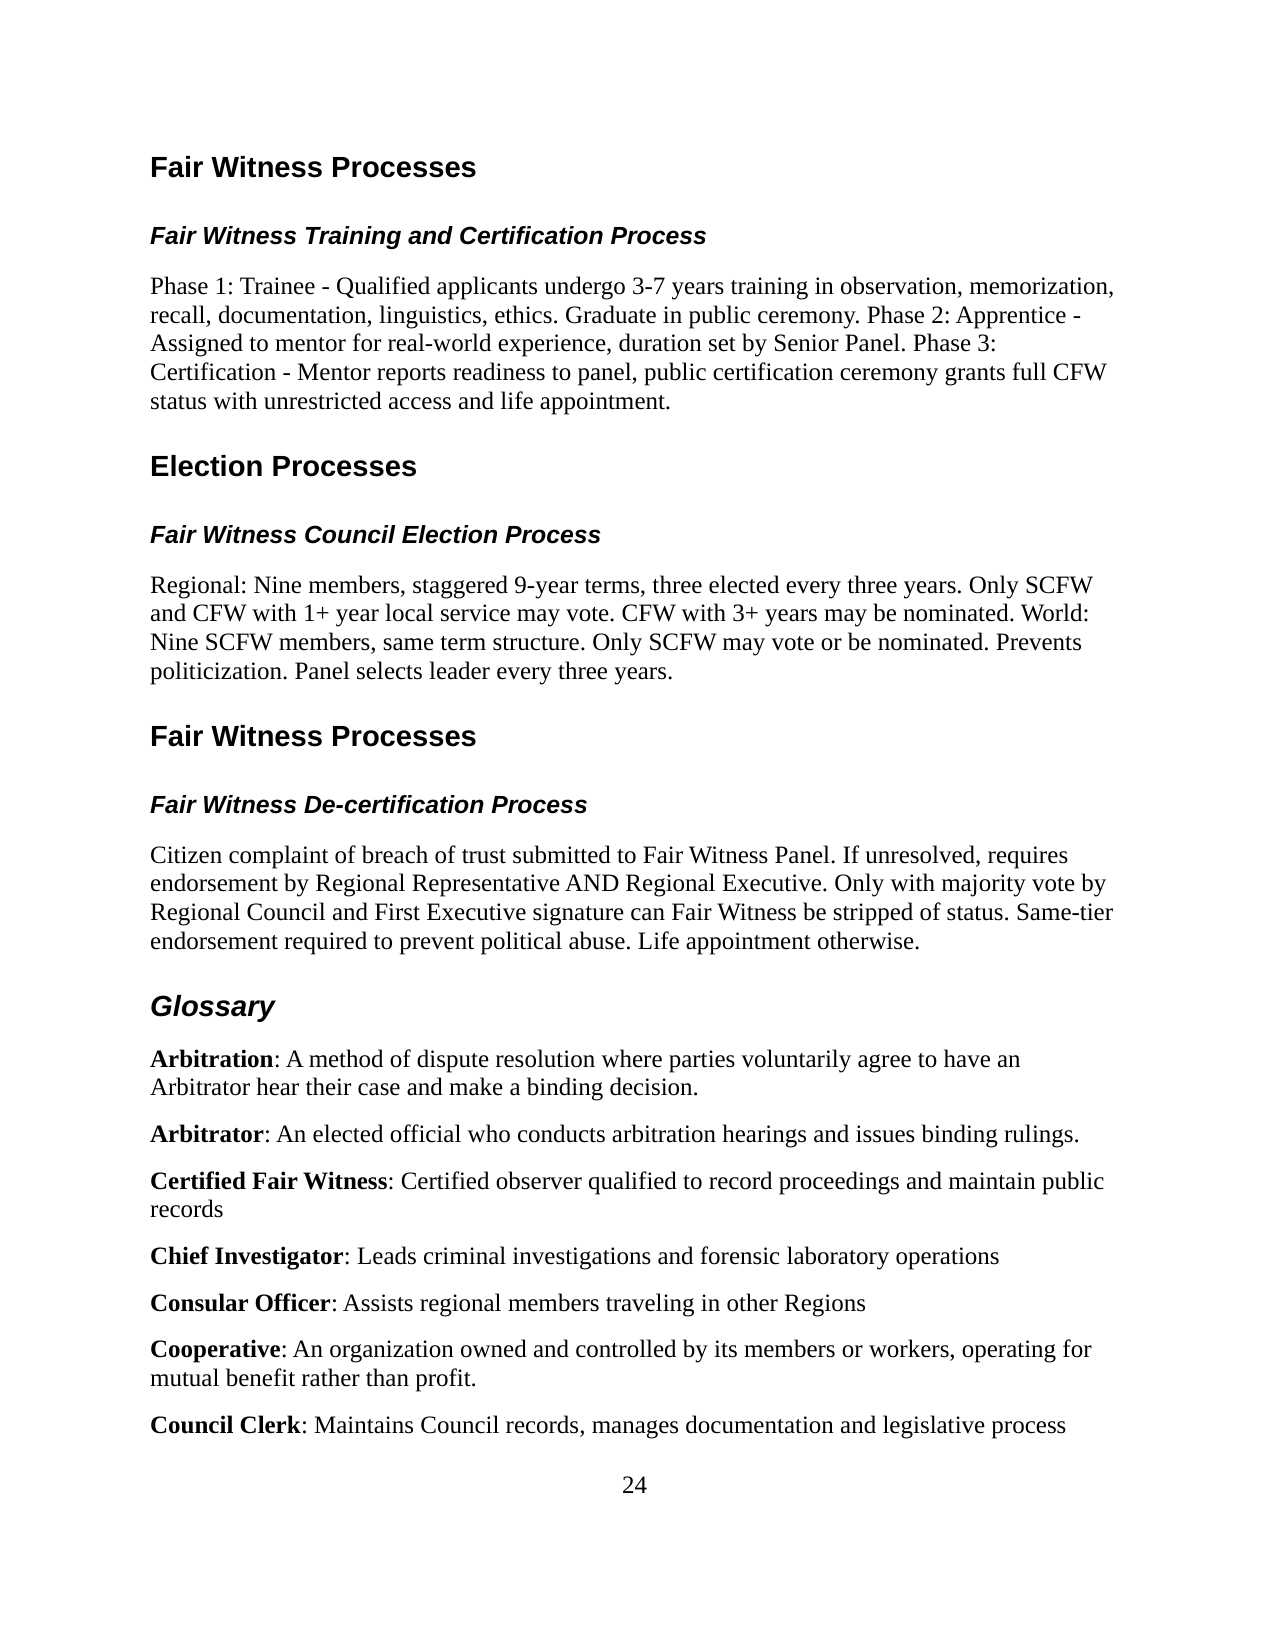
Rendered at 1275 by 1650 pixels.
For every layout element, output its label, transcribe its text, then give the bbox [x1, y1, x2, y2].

text Citizen complaint of breach of trust submitted to Fair Witness Panel. If unresolved, requires endorsement by Regional Representative AND Regional Executive. Only with majority vote by Regional Council and First Executive signature can Fair Witness be stripped of status. Same-tier endorsement required to prevent political abuse. Life appointment otherwise. [150, 840, 1125, 955]
text Arbitration: A method of dispute resolution where parties voluntarily agree to have an Arbitrator hear their case and make a binding decision. [150, 1044, 1125, 1101]
subtitle Fair Witness Processes [150, 719, 1125, 752]
text Phase 1: Trainee - Qualified applicants undergo 3-7 years training in observation, memorization, recall, documentation, linguistics, ethics. Graduate in public ceremony. Phase 2: Apprentice - Assigned to mentor for real-world experience, duration set by Senior Panel. Phase 3: Certification - Mentor reports readiness to panel, public certification ceremony grants full CFW status with unrestricted access and life appointment. [150, 271, 1125, 415]
text Chief Investigator: Leads criminal investigations and forensic laboratory operations [150, 1241, 1125, 1270]
text Cooperative: An organization owned and controlled by its members or workers, operating for mutual benefit rather than profit. [150, 1334, 1125, 1392]
subtitle Glossary [150, 989, 1125, 1022]
subtitle Fair Witness De-certification Process [150, 790, 1125, 818]
text Regional: Nine members, staggered 9-year terms, three elected every three years. Only SCFW and CFW with 1+ year local service may vote. CFW with 3+ years may be nominated. World: Nine SCFW members, same term structure. Only SCFW may vote or be nominated. Prevents politicization. Panel selects leader every three years. [150, 570, 1125, 685]
text Council Clerk: Maintains Council records, manages documentation and legislative process [150, 1410, 1125, 1439]
text Consular Officer: Assists regional members traveling in other Regions [150, 1288, 1125, 1317]
subtitle Fair Witness Training and Certification Process [150, 221, 1125, 249]
text Certified Fair Witness: Certified observer qualified to record proceedings and maintain public records [150, 1166, 1125, 1223]
subtitle Election Processes [150, 449, 1125, 482]
subtitle Fair Witness Processes [150, 150, 1125, 183]
subtitle Fair Witness Council Election Process [150, 520, 1125, 548]
text Arbitrator: An elected official who conducts arbitration hearings and issues binding rulings. [150, 1119, 1125, 1148]
